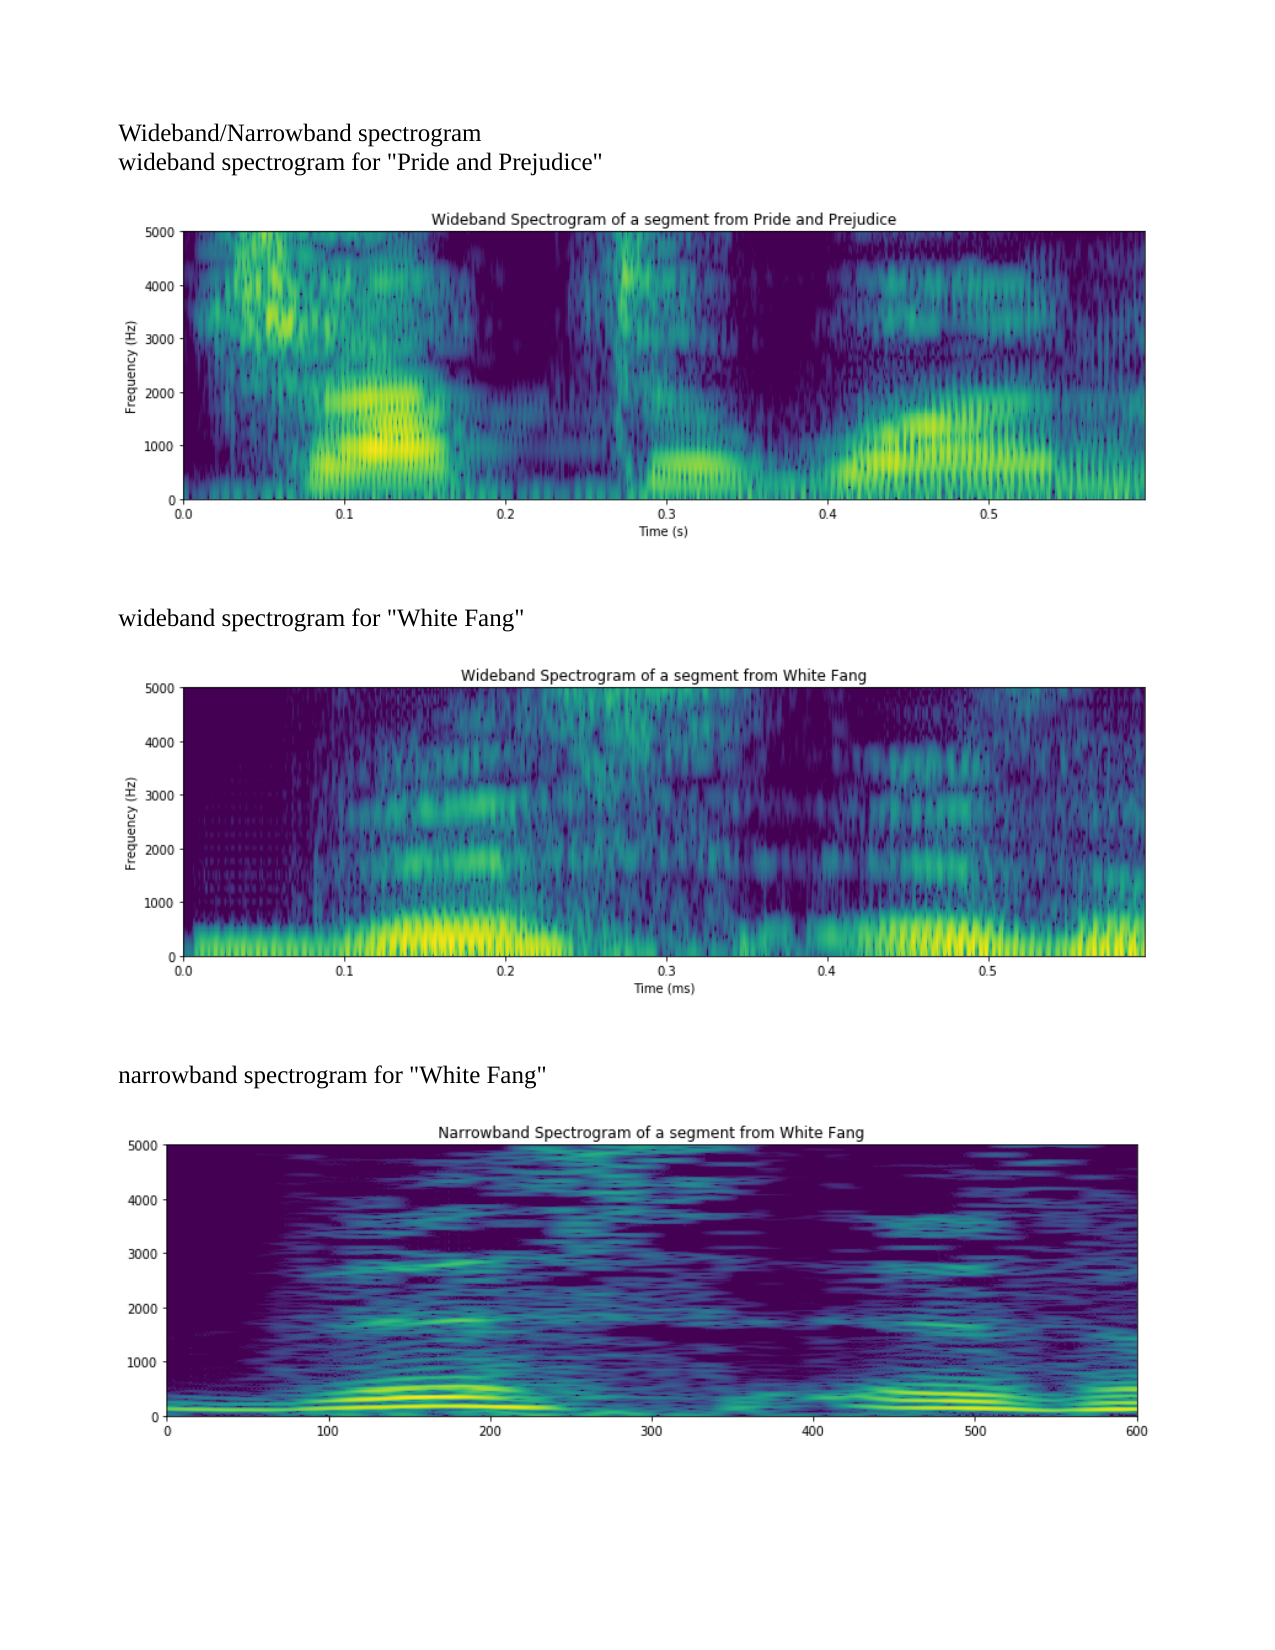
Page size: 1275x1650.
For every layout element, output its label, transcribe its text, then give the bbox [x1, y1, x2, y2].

text narrowband spectrogram for "White Fang" [118, 1060, 1157, 1089]
picture [118, 661, 1157, 1003]
picture [118, 1117, 1157, 1446]
text Wideband/Narrowband spectrogram [118, 118, 1157, 147]
text wideband spectrogram for "White Fang" [118, 603, 1157, 632]
picture [118, 204, 1157, 546]
text wideband spectrogram for "Pride and Prejudice" [118, 147, 1157, 176]
